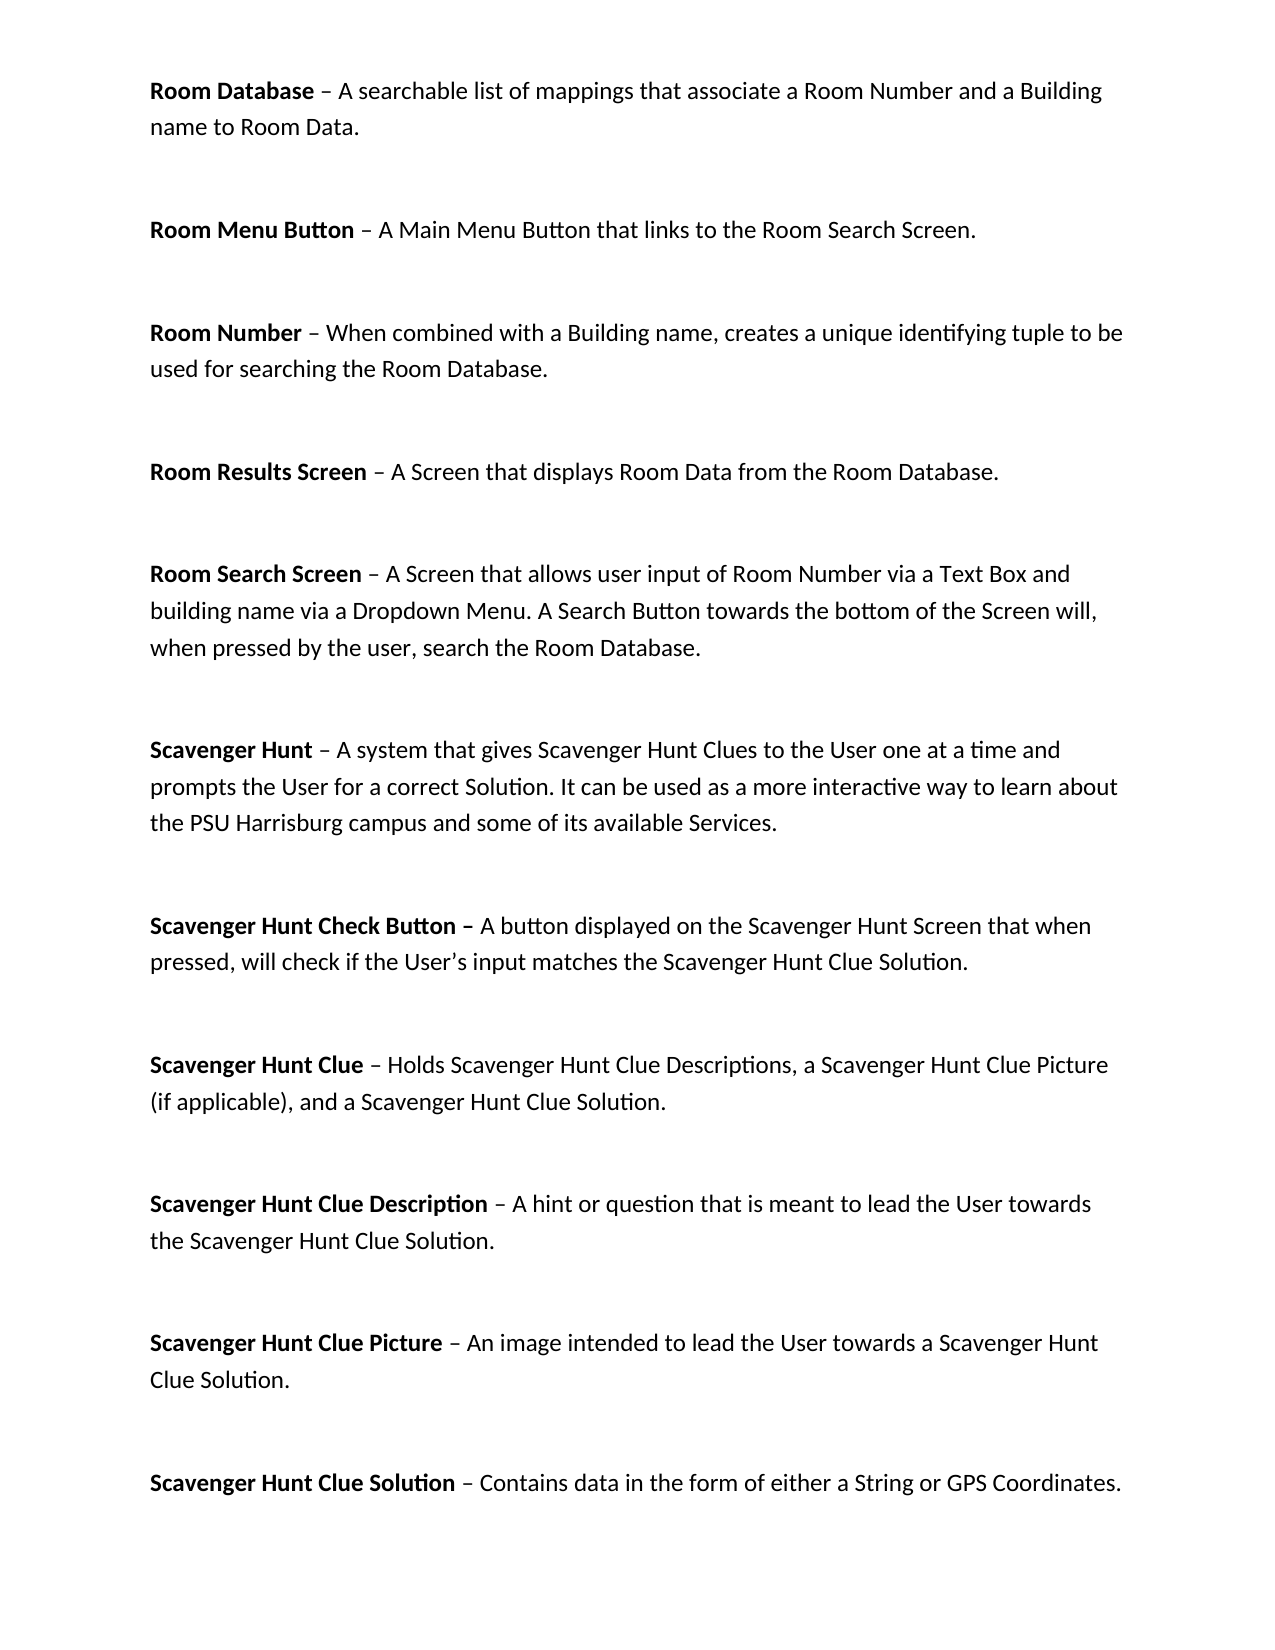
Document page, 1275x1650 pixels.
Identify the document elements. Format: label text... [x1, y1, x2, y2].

text Scavenger Hunt Clue – Holds Scavenger Hunt Clue Descriptions, a Scavenger Hunt Clue Picture (if applicable), and a Scavenger Hunt Clue Solution. [150, 1049, 1125, 1116]
text Scavenger Hunt Clue Solution – Contains data in the form of either a String or GPS Coordinates. [150, 1467, 1125, 1497]
text Room Search Screen – A Screen that allows user input of Room Number via a Text Box and building name via a Dropdown Menu. A Search Button towards the bottom of the Screen will, when pressed by the user, search the Room Database. [150, 558, 1125, 662]
text Scavenger Hunt – A system that gives Scavenger Hunt Clues to the User one at a time and prompts the User for a correct Solution. It can be used as a more interactive way to learn about the PSU Harrisburg campus and some of its available Services. [150, 734, 1125, 838]
text Room Menu Button – A Main Menu Button that links to the Room Search Screen. [150, 214, 1125, 245]
text Scavenger Hunt Clue Description – A hint or question that is meant to lead the User towards the Scavenger Hunt Clue Solution. [150, 1188, 1125, 1255]
text Room Results Screen – A Screen that displays Room Data from the Room Database. [150, 456, 1125, 486]
text Room Database – A searchable list of mappings that associate a Room Number and a Building name to Room Data. [150, 75, 1125, 142]
text Scavenger Hunt Clue Picture – An image intended to lead the User towards a Scavenger Hunt Clue Solution. [150, 1327, 1125, 1394]
text Room Number – When combined with a Building name, creates a unique identifying tuple to be used for searching the Room Database. [150, 317, 1125, 384]
text Scavenger Hunt Check Button – A button displayed on the Scavenger Hunt Screen that when pressed, will check if the User’s input matches the Scavenger Hunt Clue Solution. [150, 910, 1125, 977]
